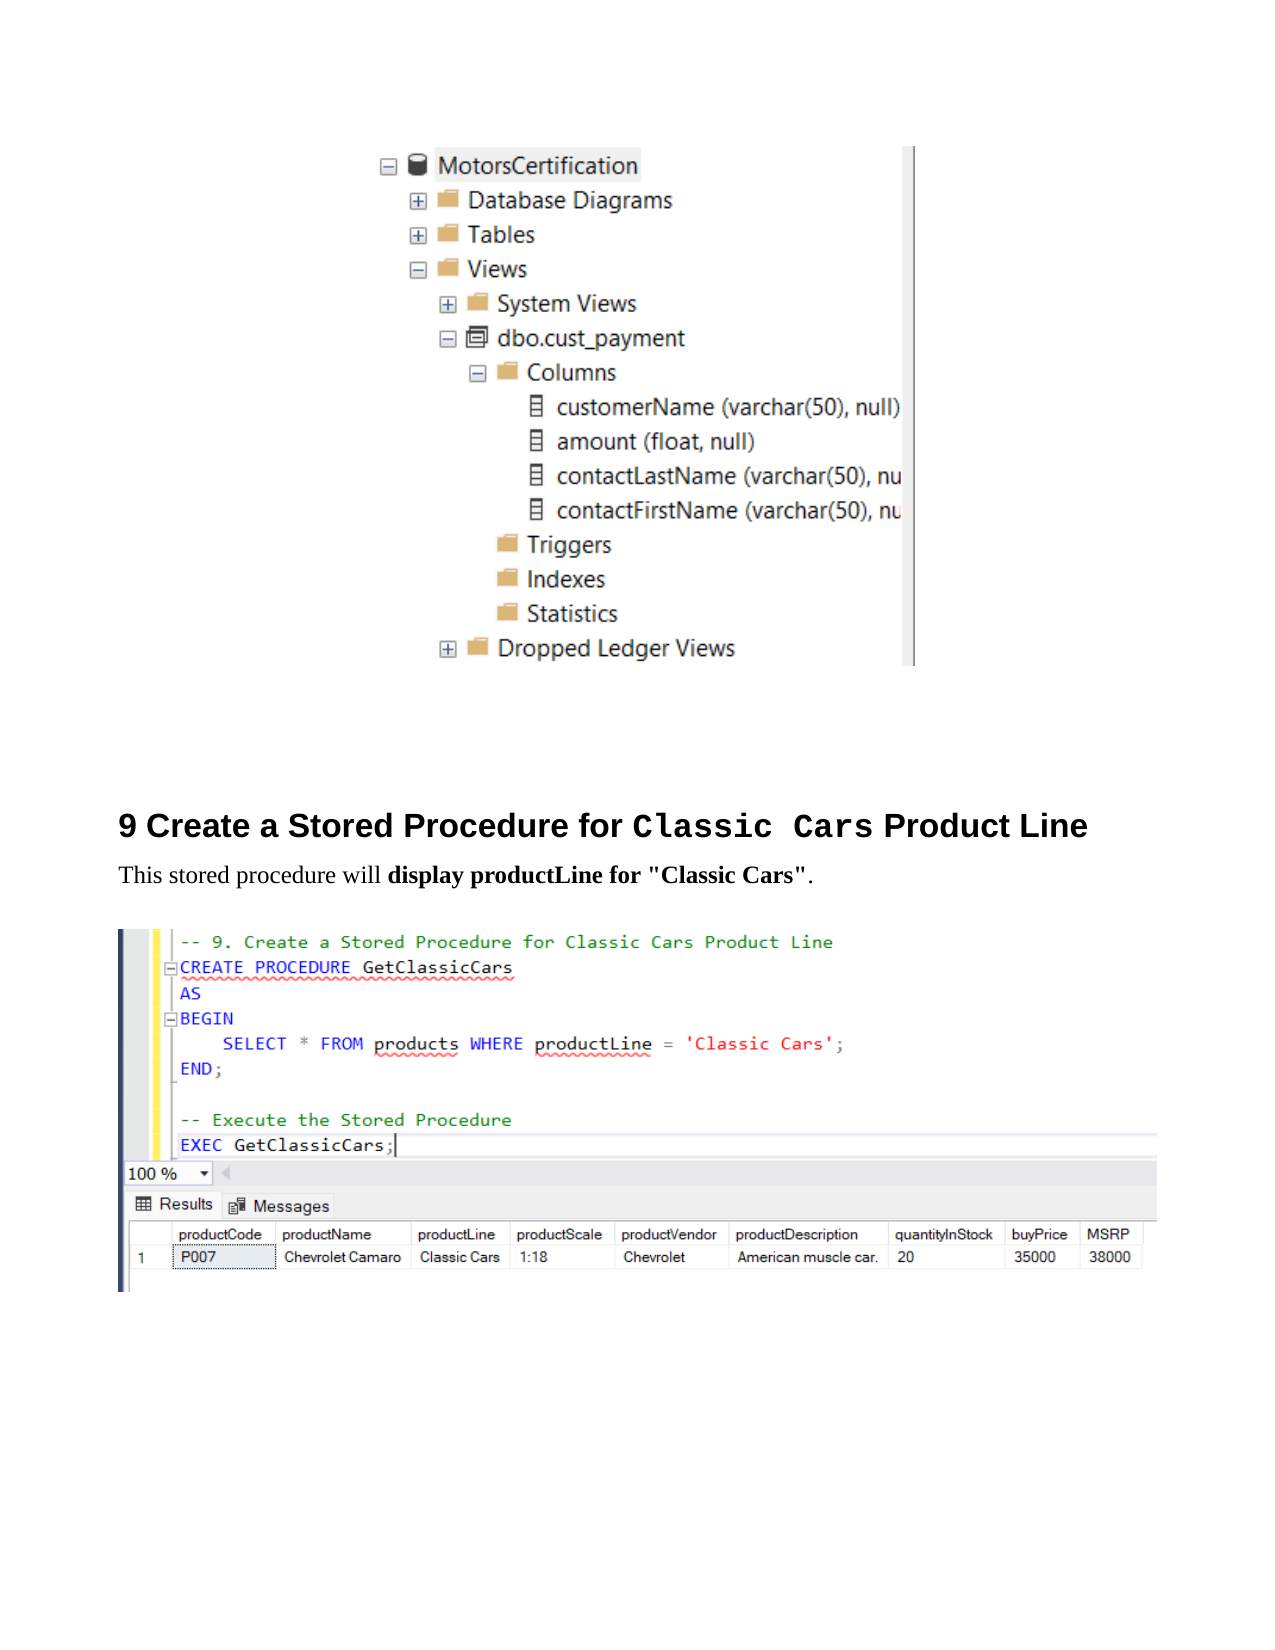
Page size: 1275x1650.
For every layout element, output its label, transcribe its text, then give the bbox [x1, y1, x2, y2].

subtitle 9 Create a Stored Procedure for Classic Cars Product Line [118, 806, 1157, 847]
text This stored procedure will display productLine for "Classic Cars". [118, 860, 1157, 888]
picture [360, 146, 915, 666]
picture [118, 929, 1157, 1292]
